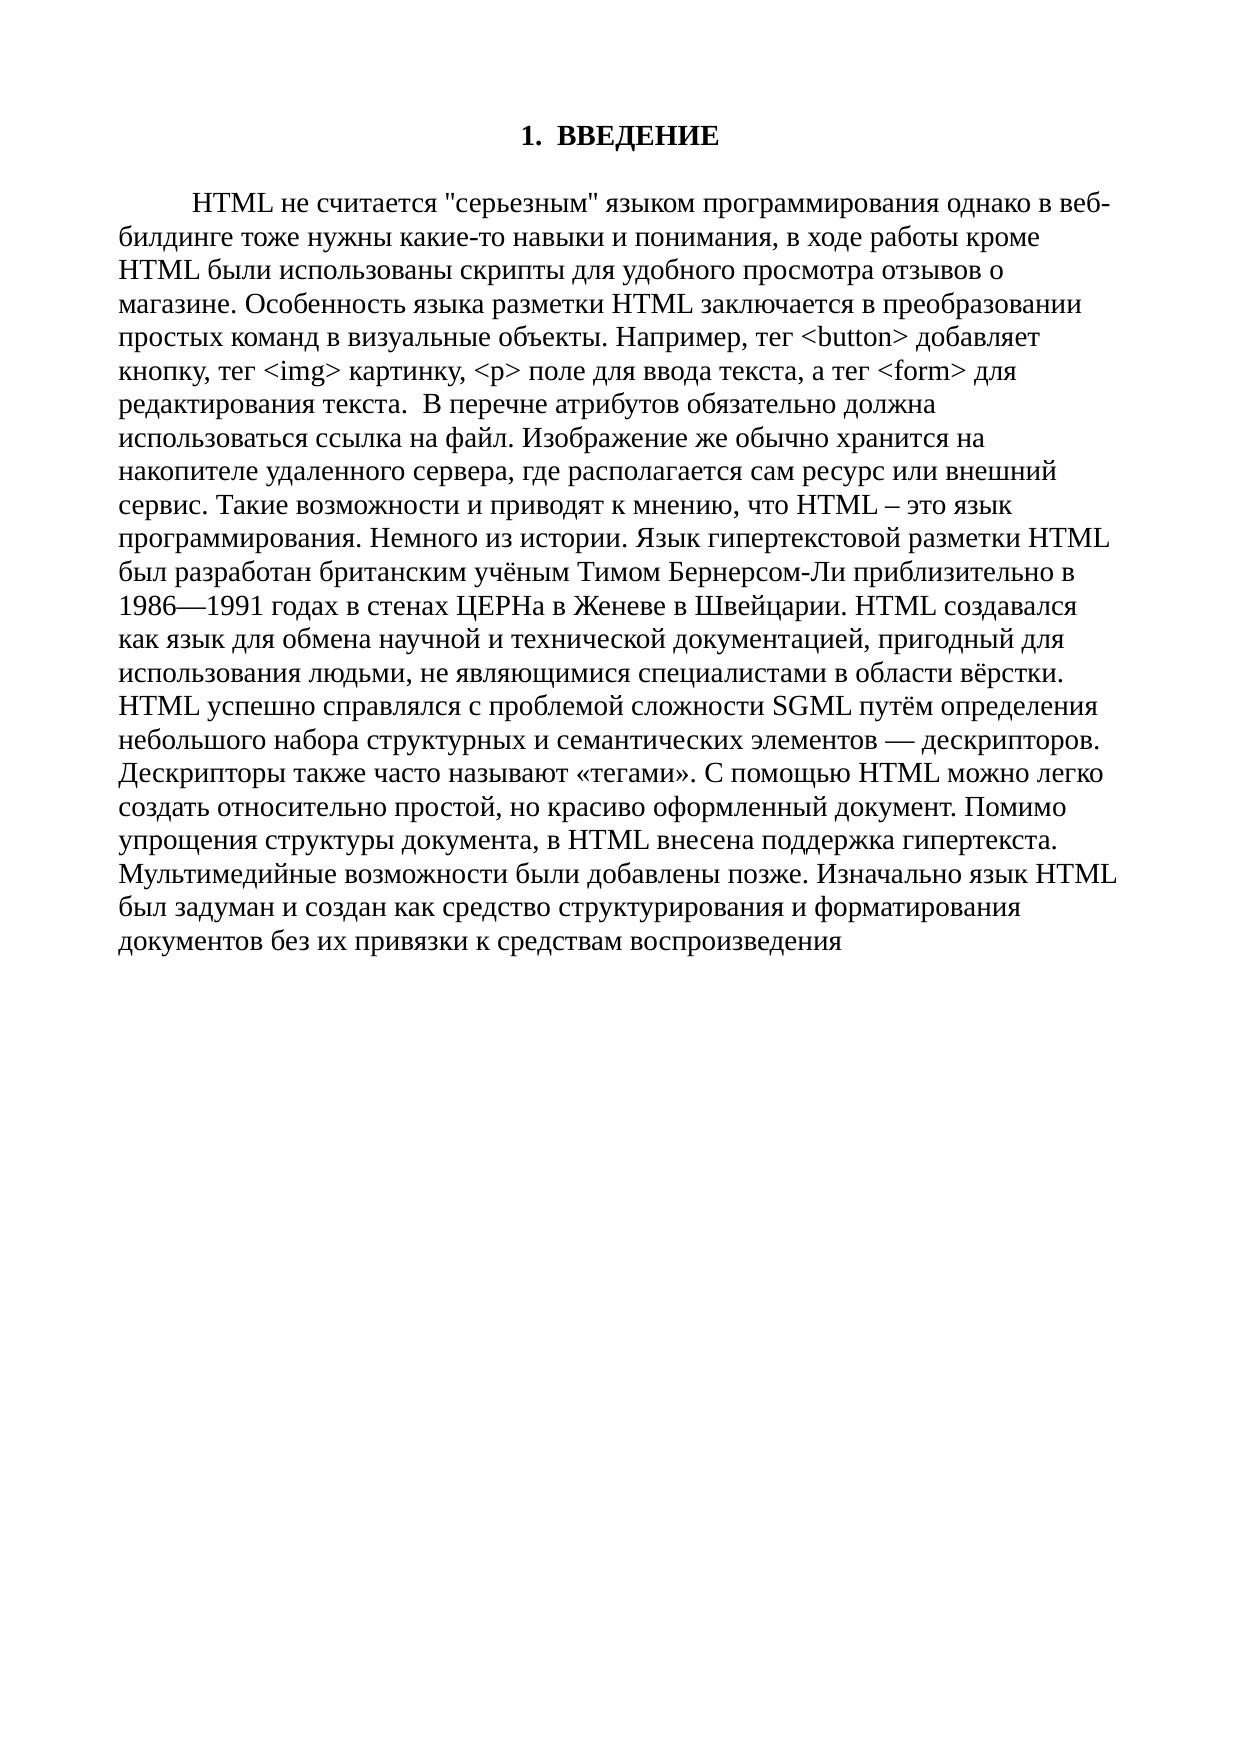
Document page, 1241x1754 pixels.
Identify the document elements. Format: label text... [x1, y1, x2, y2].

text HTML не считается ''серьезным'' языком программирования однако в веб-билдинге тоже нужны какие-то навыки и понимания, в ходе работы кроме HTML были использованы скрипты для удобного просмотра отзывов о магазине. Особенность языка разметки HTML заключается в преобразовании простых команд в визуальные объекты. Например, тег <button> добавляет кнопку, тег <img> картинку, <p> поле для ввода текста, а тег <form> для редактирования текста. В перечне атрибутов обязательно должна использоваться ссылка на файл. Изображение же обычно хранится на накопителе удаленного сервера, где располагается сам ресурс или внешний сервис. Такие возможности и приводят к мнению, что HTML – это язык программирования. Немного из истории. Язык гипертекстовой разметки HTML был разработан британским учёным Тимом Бернерсом-Ли приблизительно в 1986—1991 годах в стенах ЦЕРНа в Женеве в Швейцарии. HTML создавался как язык для обмена научной и технической документацией, пригодный для использования людьми, не являющимися специалистами в области вёрстки. HTML успешно справлялся с проблемой сложности SGML путём определения небольшого набора структурных и семантических элементов — дескрипторов. Дескрипторы также часто называют «тегами». С помощью HTML можно легко создать относительно простой, но красиво оформленный документ. Помимо упрощения структуры документа, в HTML внесена поддержка гипертекста. Мультимедийные возможности были добавлены позже. Изначально язык HTML был задуман и создан как средство структурирования и форматирования документов без их привязки к средствам воспроизведения [118, 185, 1122, 957]
text 1. ВВЕДЕНИЕ [118, 118, 1122, 152]
